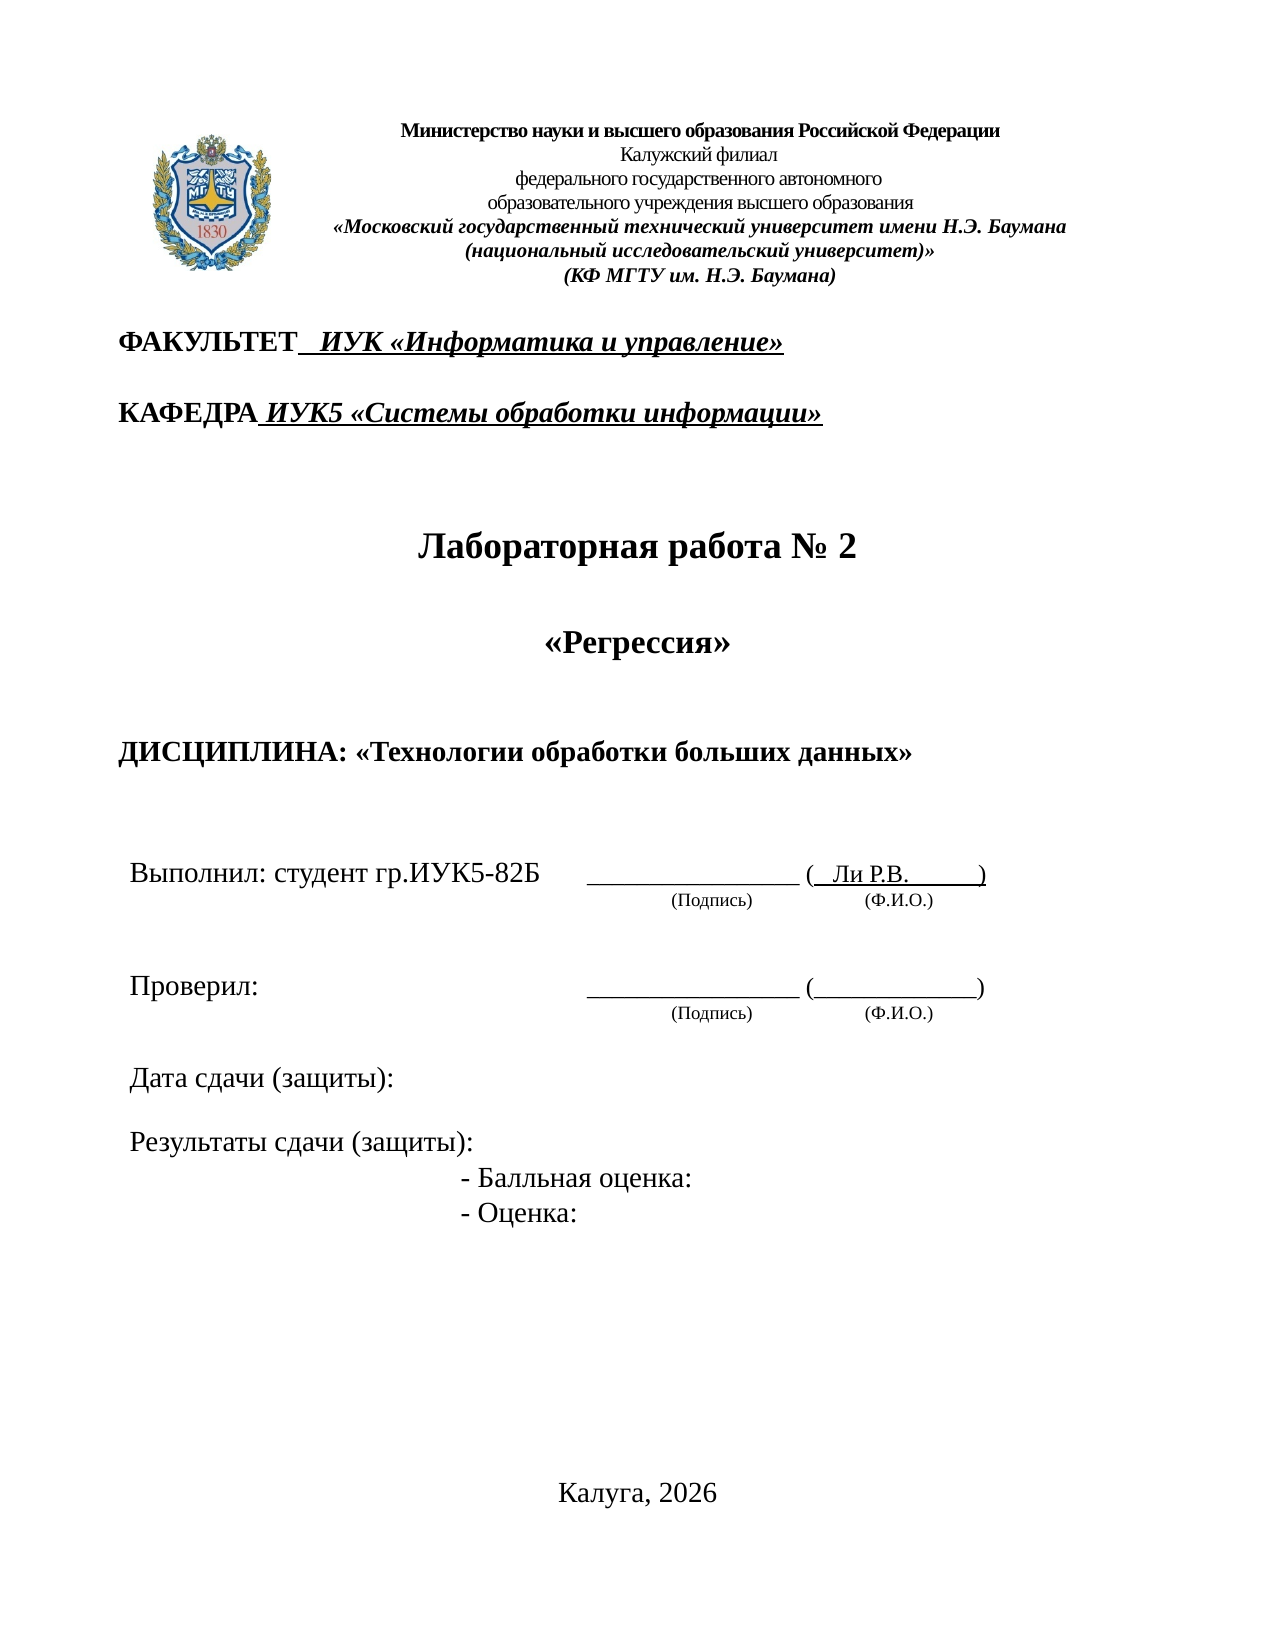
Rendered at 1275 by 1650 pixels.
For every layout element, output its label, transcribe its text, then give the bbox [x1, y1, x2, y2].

text ДИСЦИПЛИНА: «Технологии обработки больших данных» [118, 734, 1157, 767]
table_cell _________________ (_____________) (Подпись) (Ф.И.О.) [576, 947, 1115, 1060]
table_cell Проверил: [118, 947, 576, 1060]
table_cell [118, 1160, 449, 1274]
picture [152, 134, 272, 271]
text Калуга, 2026 [118, 1475, 1157, 1509]
table_header _________________ ( Ли Р.В. _____) (Подпись) (Ф.И.О.) [576, 834, 1115, 947]
table_cell - Балльная оценка: - Оценка: [449, 1160, 1115, 1274]
text КАФЕДРА ИУК5 «Системы обработки информации» [118, 395, 1157, 429]
text ФАКУЛЬТЕТ ИУК «Информатика и управление» [118, 324, 1157, 358]
table_header Министерство науки и высшего образования Российской Федерации Калужский филиал федерального государственного автономного образовательного учреждения высшего образования «Московский государственный технический университет имени Н.Э. Баумана (национальный исследовательский университет)» (КФ МГТУ им. Н.Э. Баумана) [295, 118, 1107, 287]
table_header Выполнил: студент гр.ИУК5-82Б [118, 834, 576, 947]
text Лабораторная работа № 2 [118, 524, 1157, 600]
table_header [129, 118, 295, 287]
table_cell Дата сдачи (защиты): Результаты сдачи (защиты): [118, 1060, 1115, 1160]
text «Регрессия» [118, 619, 1157, 662]
